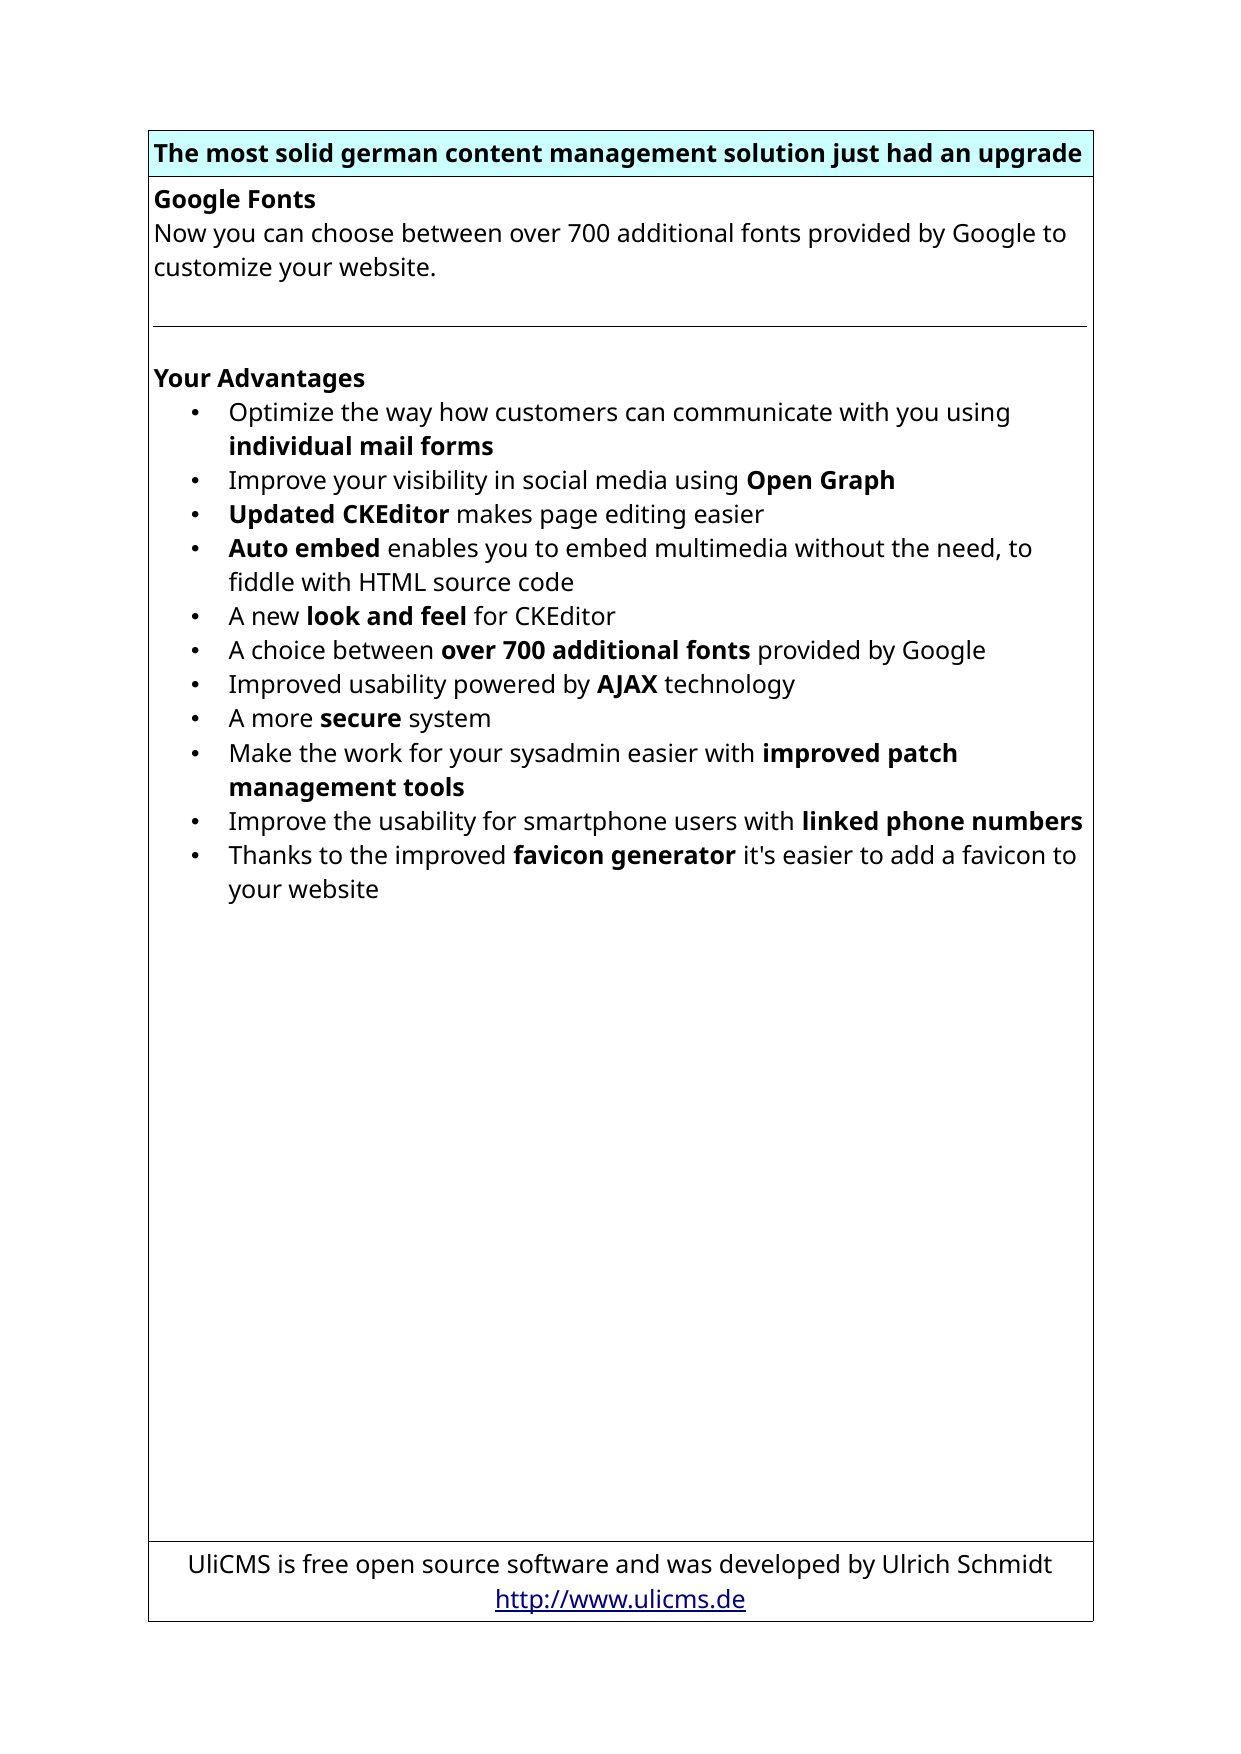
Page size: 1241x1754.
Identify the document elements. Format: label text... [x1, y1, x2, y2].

table_cell UliCMS is free open source software and was developed by Ulrich Schmidt http://www.ulicms.de [149, 1542, 1093, 1621]
table_cell Google Fonts Now you can choose between over 700 additional fonts provided by Google to customize your website. Your Advantages Optimize the way how customers can communicate with you using individual mail forms Improve your visibility in social media using Open Graph Updated CKEditor makes page editing easier Auto embed enables you to embed multimedia without the need, to fiddle with HTML source code A new look and feel for CKEditor A choice between over 700 additional fonts provided by Google Improved usability powered by AJAX technology A more secure system Make the work for your sysadmin easier with improved patch management tools Improve the usability for smartphone users with linked phone numbers Thanks to the improved favicon generator it's easier to add a favicon to your website [149, 177, 1093, 1541]
table_header The most solid german content management solution just had an upgrade [149, 131, 1093, 176]
